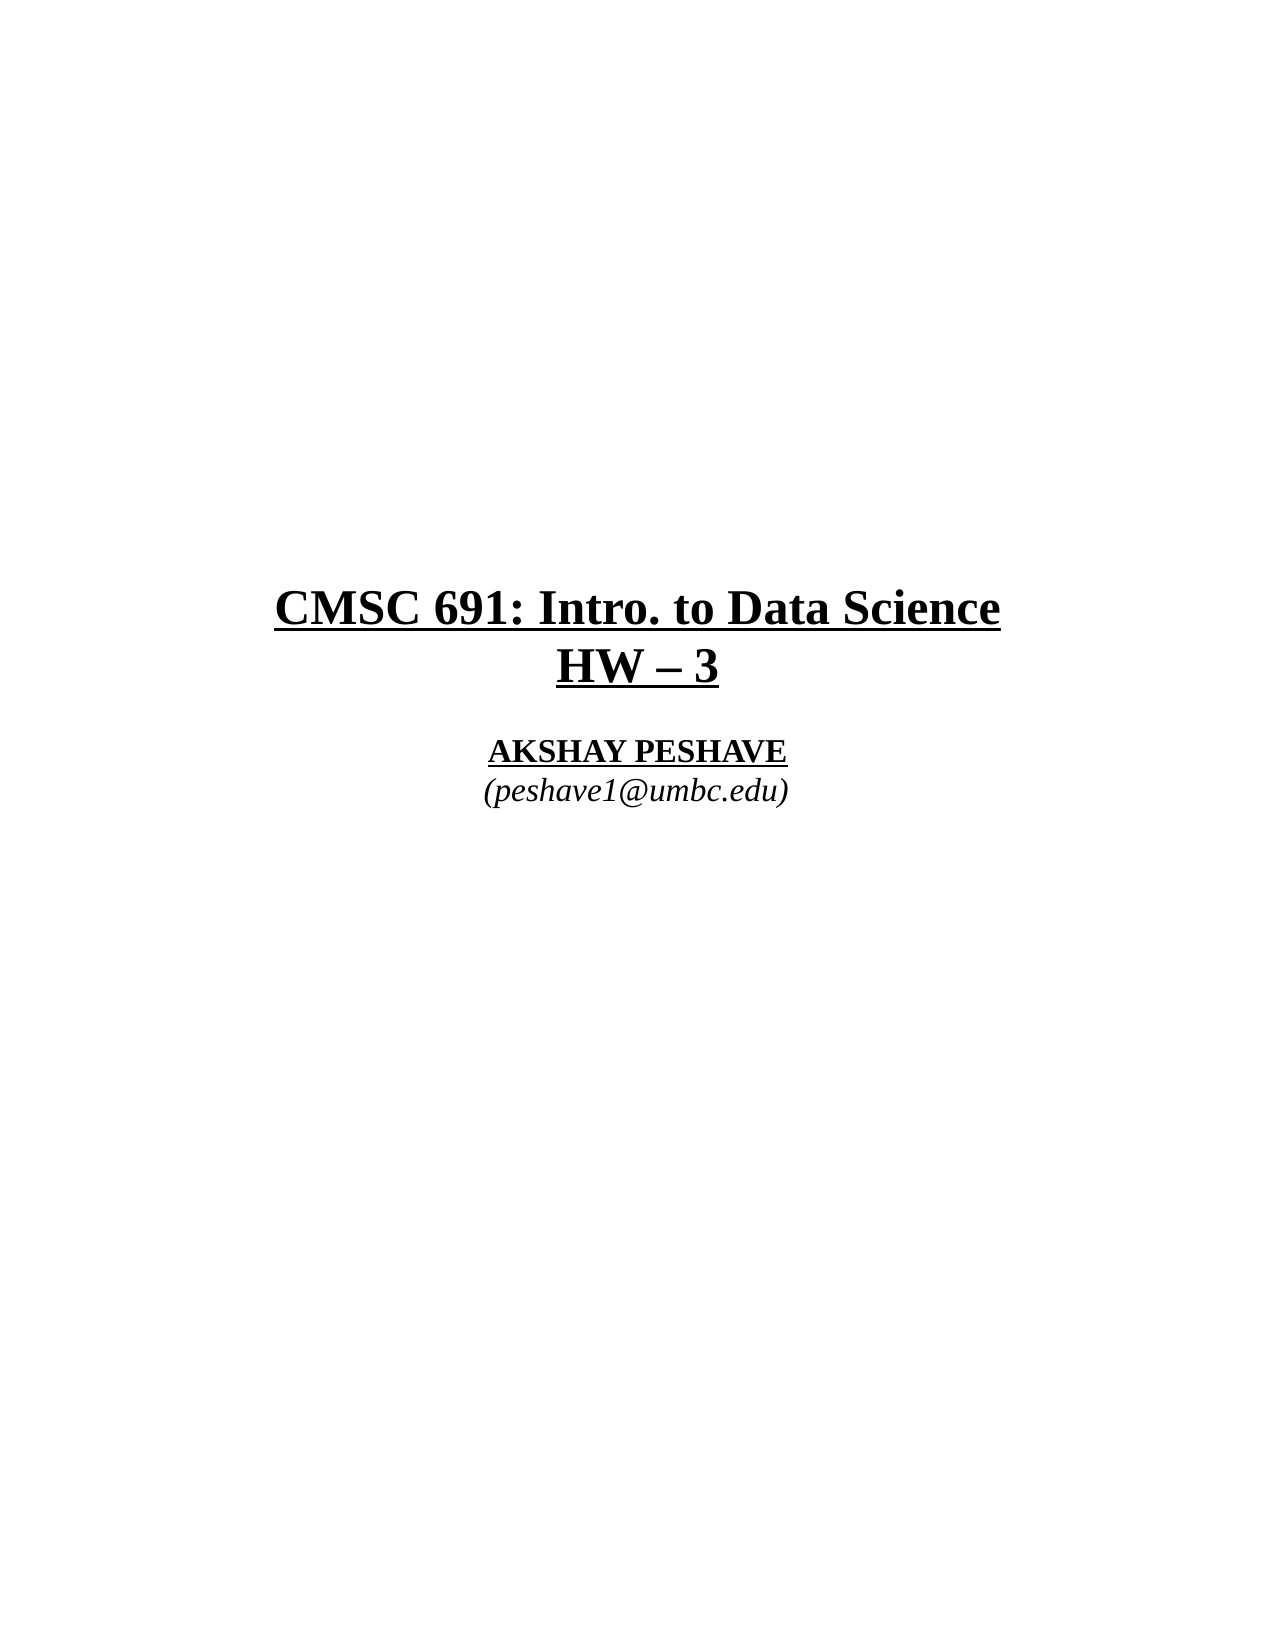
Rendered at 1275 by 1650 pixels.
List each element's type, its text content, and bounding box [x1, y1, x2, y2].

text HW – 3 [118, 636, 1157, 693]
text AKSHAY PESHAVE [118, 693, 1157, 770]
text (peshave1@umbc.edu) [118, 770, 1157, 808]
text CMSC 691: Intro. to Data Science [118, 578, 1157, 636]
